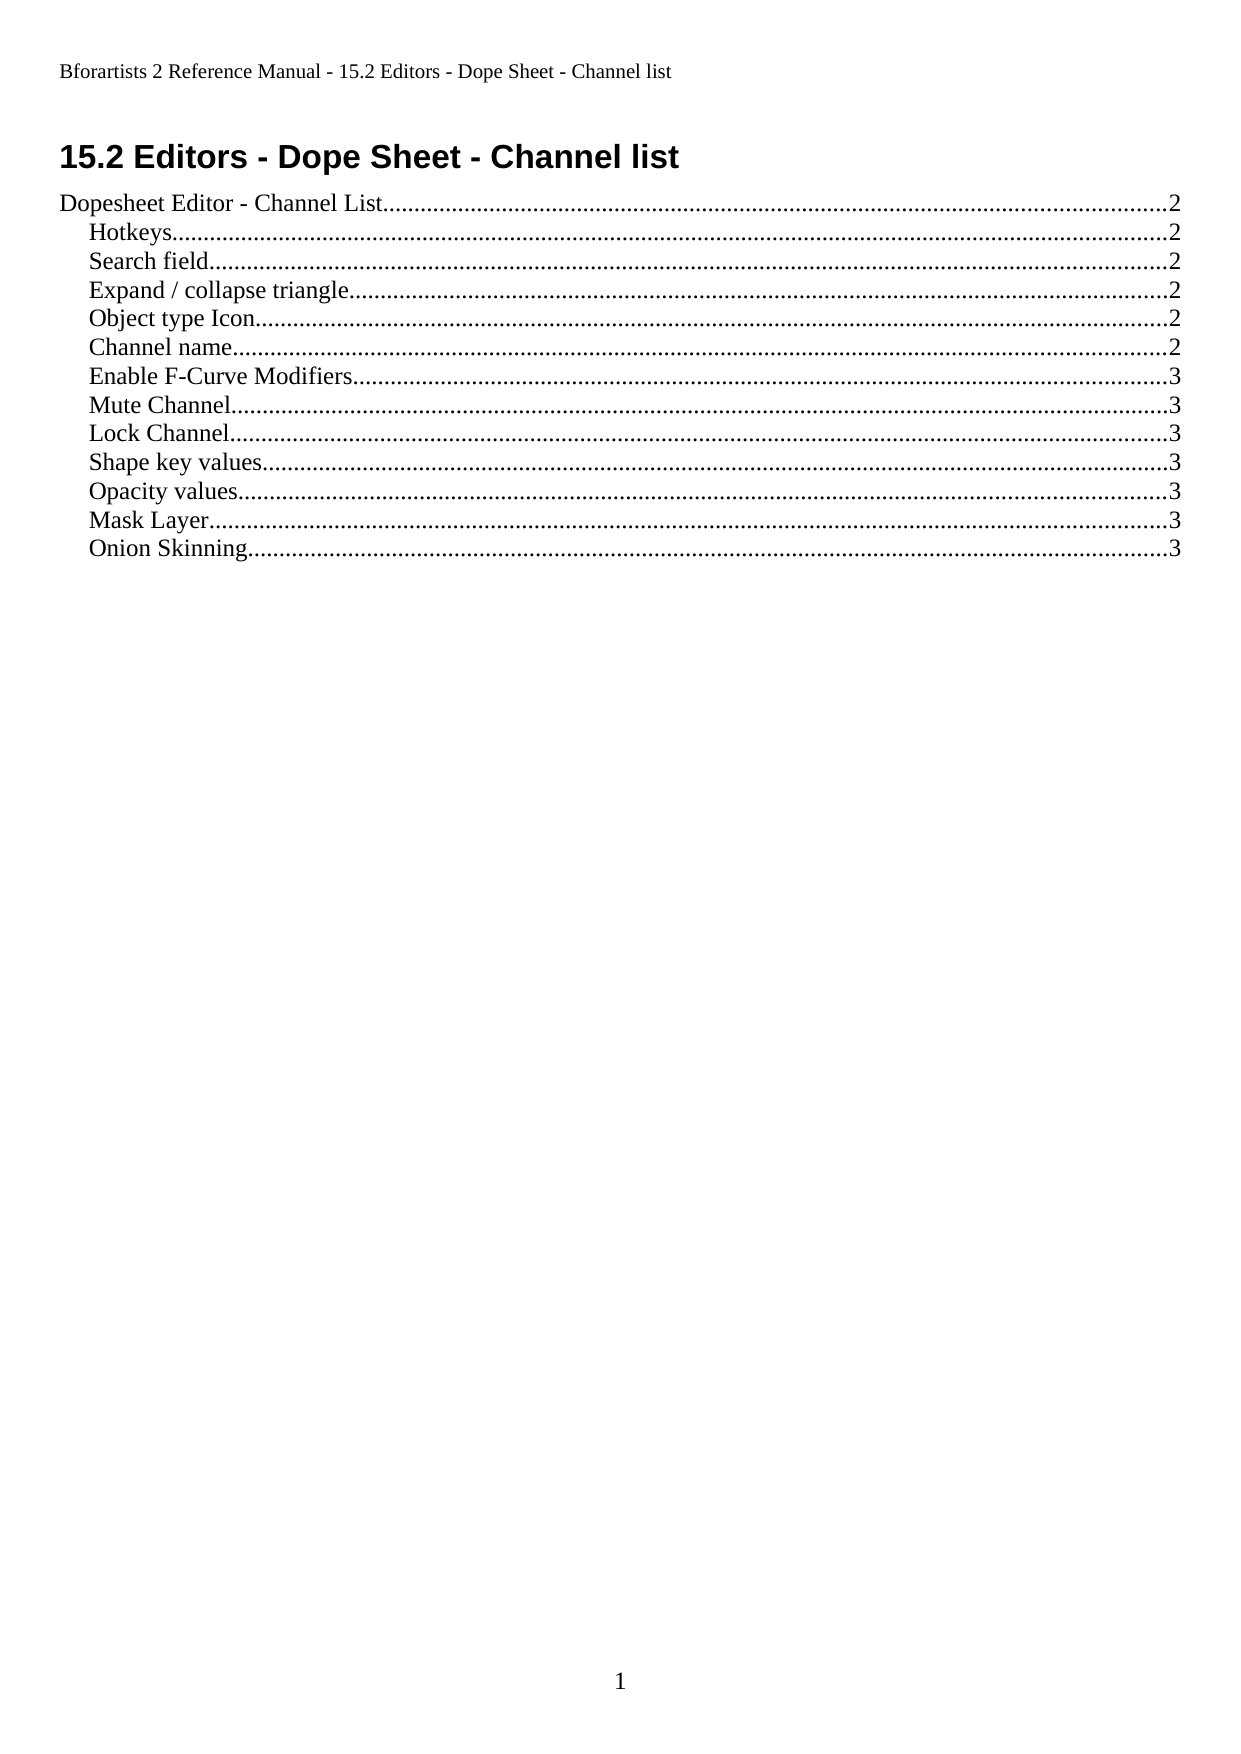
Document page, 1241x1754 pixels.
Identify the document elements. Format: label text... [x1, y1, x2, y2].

text Channel name 2 [88, 332, 1181, 361]
text Onion Skinning 3 [88, 533, 1181, 562]
text Object type Icon 2 [88, 303, 1181, 332]
text Expand / collapse triangle 2 [88, 275, 1181, 303]
text Dopesheet Editor - Channel List 2 [59, 188, 1181, 217]
text Hotkeys 2 [88, 217, 1181, 246]
text Search field 2 [88, 246, 1181, 275]
text Shape key values 3 [88, 447, 1181, 476]
subtitle 15.2 Editors - Dope Sheet - Channel list [59, 138, 1181, 176]
text Opacity values 3 [88, 476, 1181, 505]
text Enable F-Curve Modifiers 3 [88, 361, 1181, 390]
text Mute Channel 3 [88, 390, 1181, 418]
text Lock Channel 3 [88, 418, 1181, 447]
text Mask Layer 3 [88, 505, 1181, 533]
